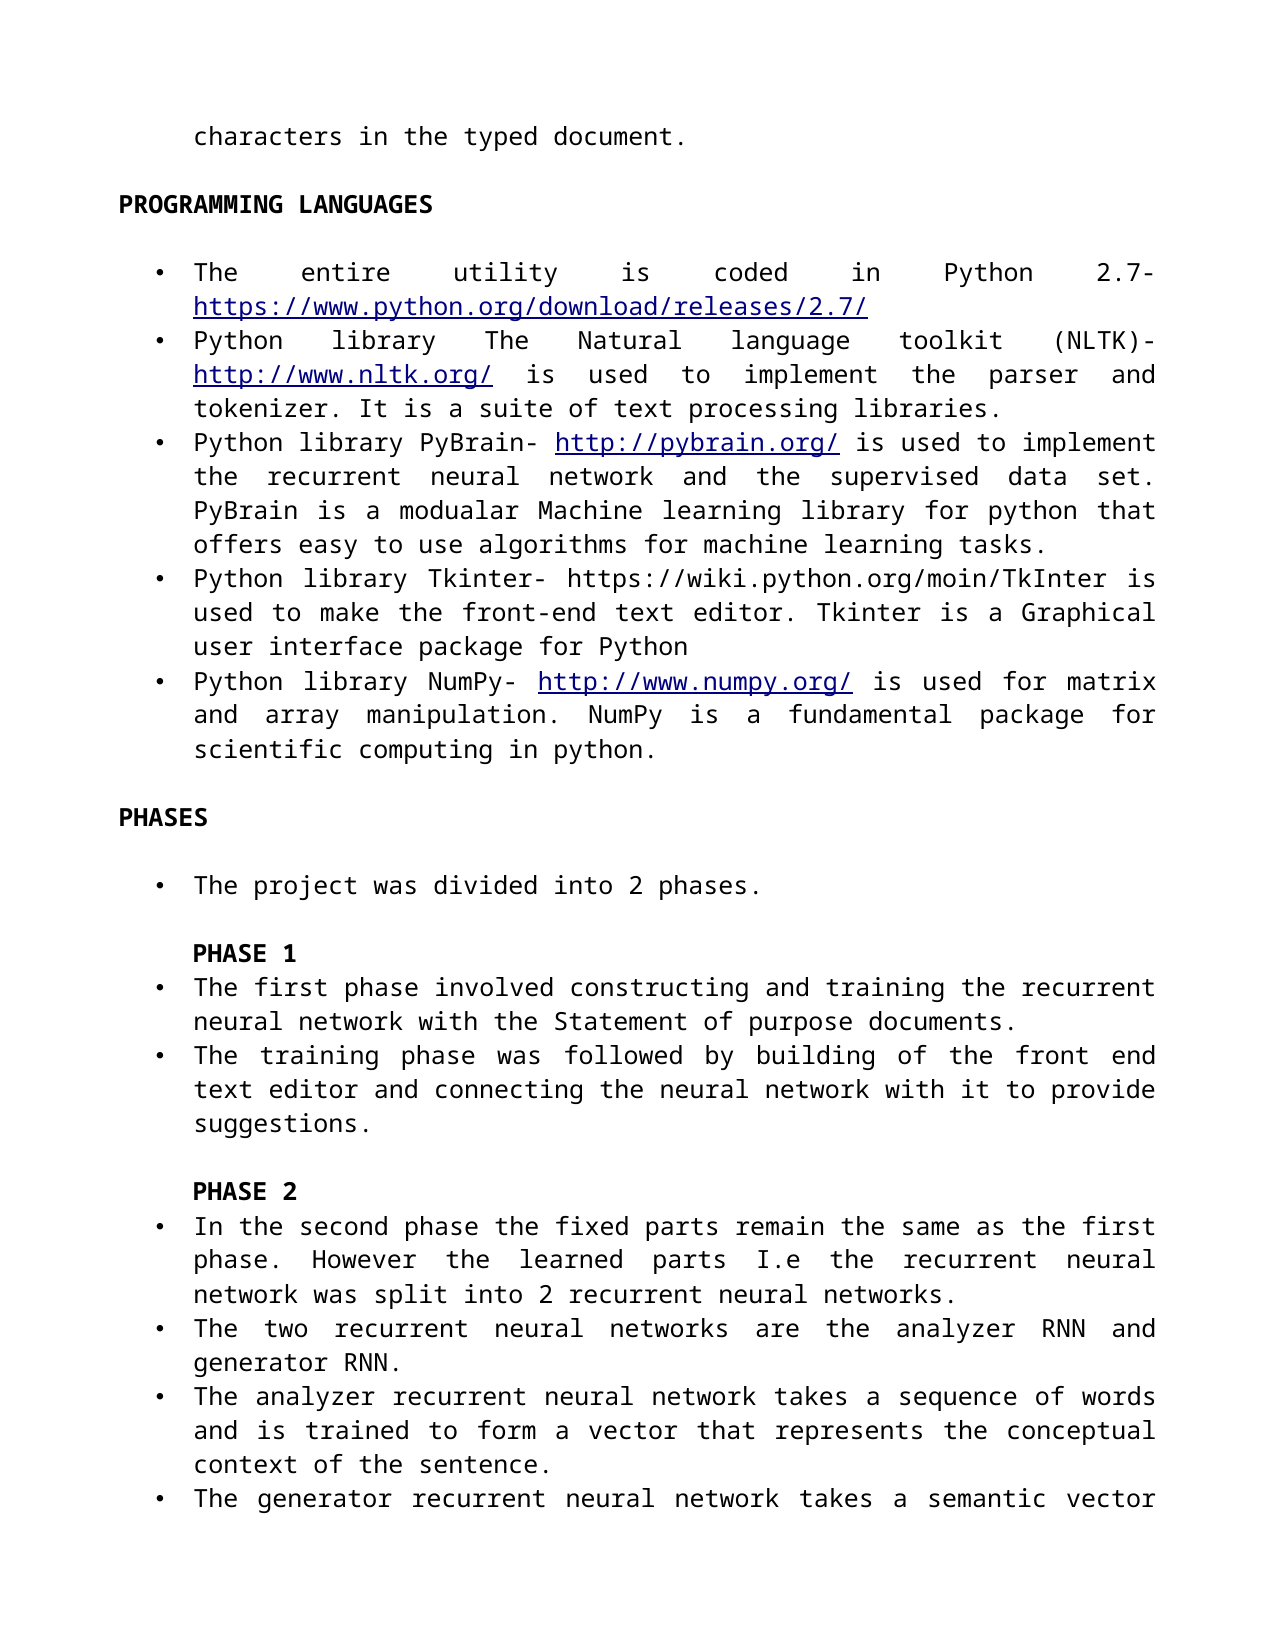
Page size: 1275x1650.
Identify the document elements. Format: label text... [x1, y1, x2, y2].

list The two recurrent neural networks are the analyzer RNN and generator RNN. [156, 1310, 1157, 1378]
list The first phase involved constructing and training the recurrent neural network with the Statement of purpose documents. [156, 970, 1157, 1038]
list The generator recurrent neural network takes a semantic vector [156, 1481, 1157, 1515]
list The training phase was followed by building of the front end text editor and connecting the neural network with it to provide suggestions. [156, 1038, 1157, 1140]
list Python library PyBrain- http://pybrain.org/ is used to implement the recurrent neural network and the supervised data set. PyBrain is a modualar Machine learning library for python that offers easy to use algorithms for machine learning tasks. [156, 425, 1157, 561]
list In the second phase the fixed parts remain the same as the first phase. However the learned parts I.e the recurrent neural network was split into 2 recurrent neural networks. [156, 1208, 1157, 1310]
text PHASES [118, 799, 1157, 833]
text PHASE 2 [118, 1174, 1157, 1208]
text PHASE 1 [118, 936, 1157, 970]
list The project was divided into 2 phases. [156, 867, 1157, 902]
list The entire utility is coded in Python 2.7- https://www.python.org/download/releases/2.7/ [156, 254, 1157, 322]
list The analyzer recurrent neural network takes a sequence of words and is trained to form a vector that represents the conceptual context of the sentence. [156, 1378, 1157, 1481]
list characters in the typed document. [156, 118, 1157, 152]
list Python library Tkinter- https://wiki.python.org/moin/TkInter is used to make the front-end text editor. Tkinter is a Graphical user interface package for Python [156, 561, 1157, 663]
list Python library The Natural language toolkit (NLTK)- http://www.nltk.org/ is used to implement the parser and tokenizer. It is a suite of text processing libraries. [156, 322, 1157, 425]
text PROGRAMMING LANGUAGES [118, 186, 1157, 220]
list Python library NumPy- http://www.numpy.org/ is used for matrix and array manipulation. NumPy is a fundamental package for scientific computing in python. [156, 663, 1157, 765]
